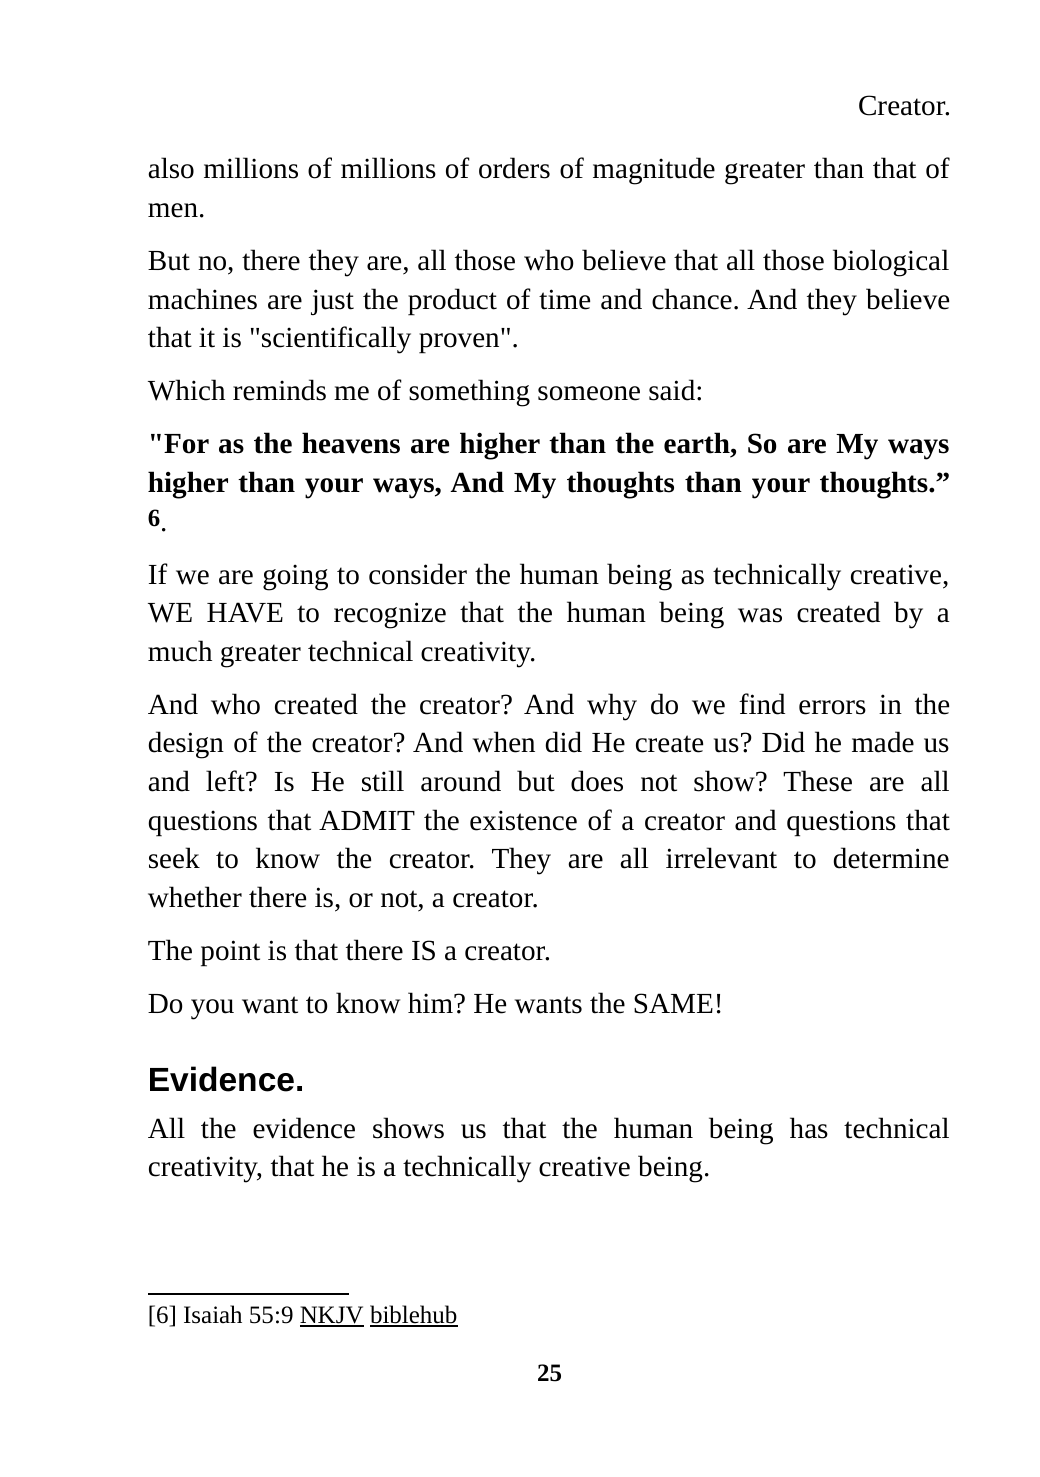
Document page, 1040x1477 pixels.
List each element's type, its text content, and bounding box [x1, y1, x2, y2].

text Do you want to know him? He wants the SAME! [148, 986, 951, 1019]
text And who created the creator? And why do we find errors in the design of the creator? And when did He create us? Did he made us and left? Is He still around but does not show? These are all questions that ADMIT the existence of a creator and questions that seek to know the creator. They are all irrelevant to determine whether there is, or not, a creator. [148, 687, 951, 913]
text Isaiah 55:9 NKJV biblehub [148, 1300, 951, 1329]
text Which reminds me of something someone said: [148, 373, 951, 407]
text If we are going to consider the human being as technically creative, WE HAVE to recognize that the human being was created by a much greater technical creativity. [148, 557, 951, 667]
text "For as the heavens are higher than the earth, So are My ways higher than your ways, And My thoughts than your thoughts.” . [148, 427, 951, 537]
text The point is that there IS a creator. [148, 933, 951, 966]
subtitle Evidence. [148, 1060, 951, 1098]
text But no, there they are, all those who believe that all those biological machines are just the product of time and chance. And they believe that it is "scientifically proven". [148, 243, 951, 354]
text All the evidence shows us that the human being has technical creativity, that he is a technically creative being. [148, 1111, 951, 1183]
text also millions of millions of orders of magnitude greater than that of men. [148, 152, 951, 224]
